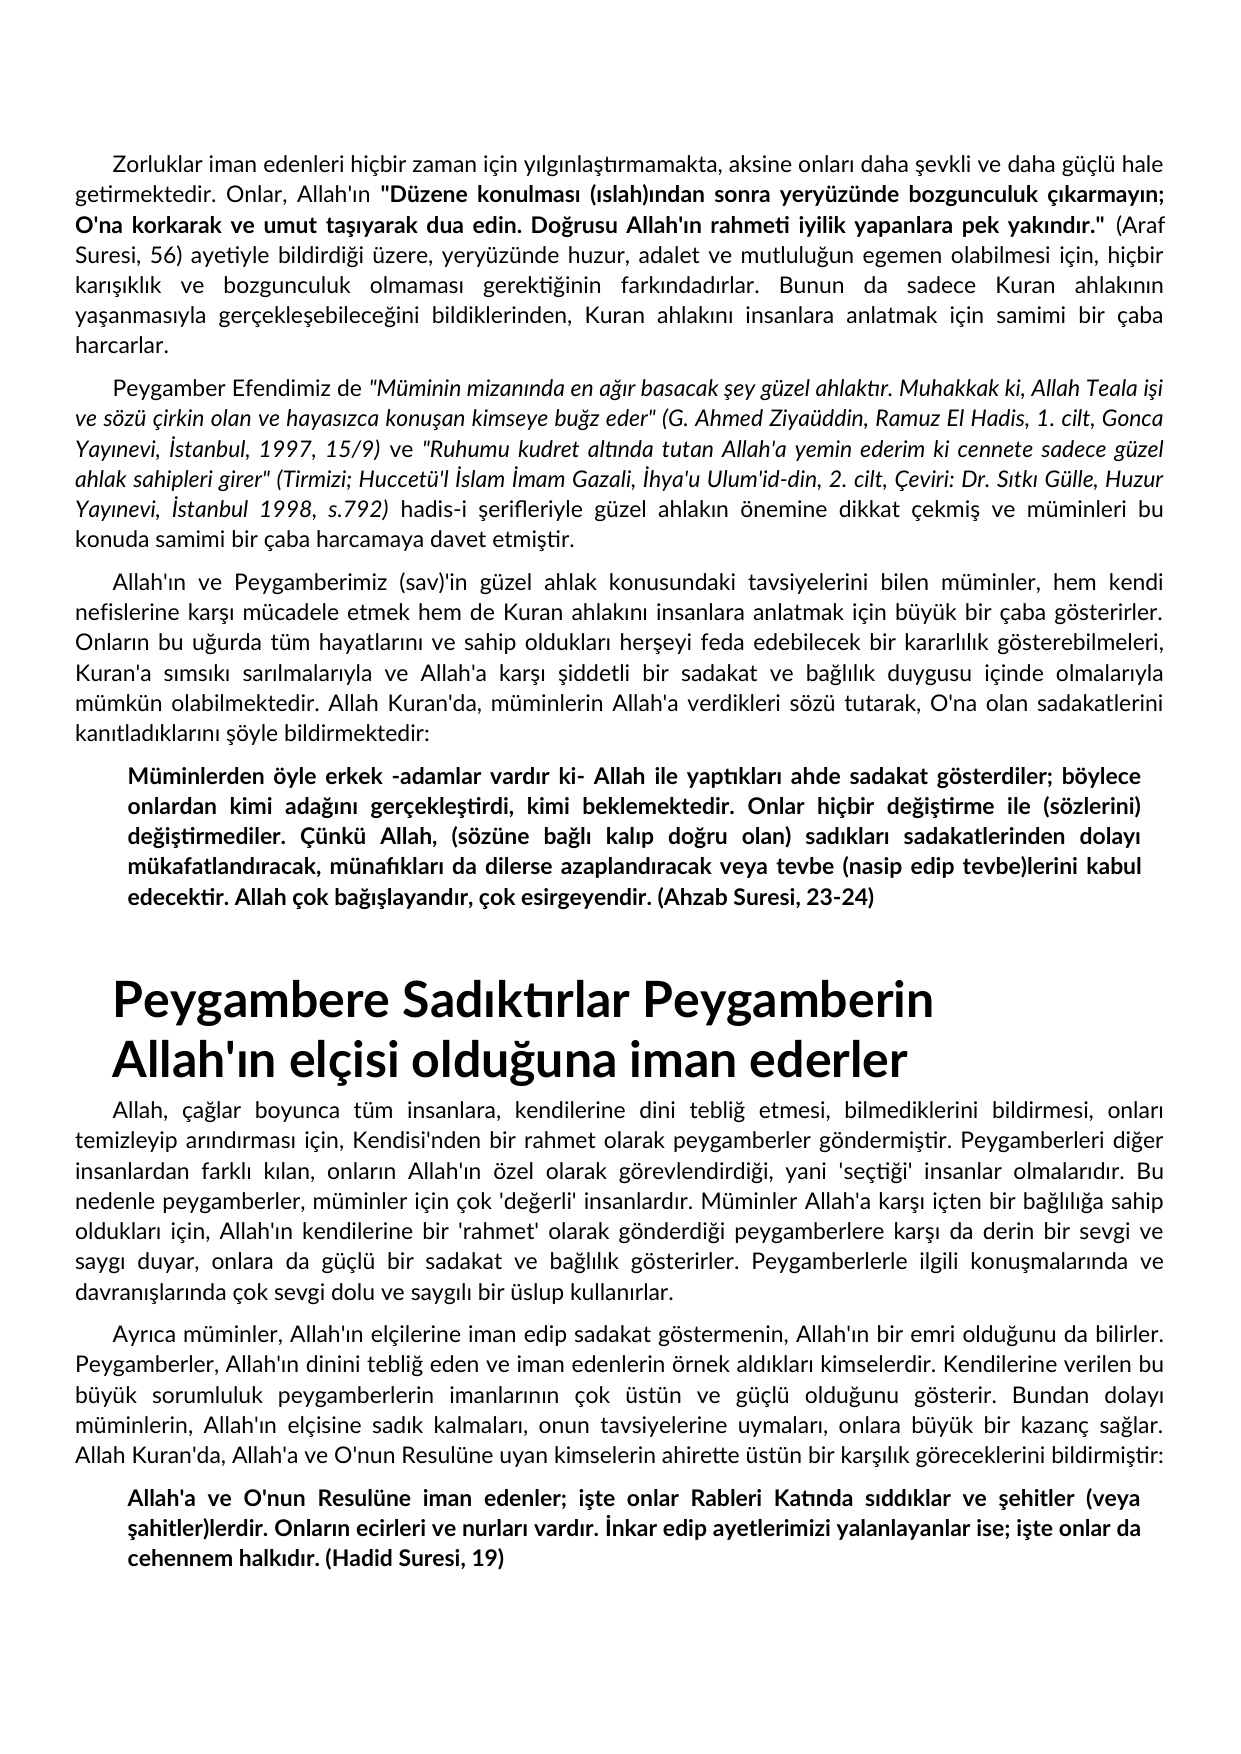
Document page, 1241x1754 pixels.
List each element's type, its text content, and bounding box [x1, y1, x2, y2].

text Allah, çağlar boyunca tüm insanlara, kendilerine dini tebliğ etmesi, bilmediklerini bildirmesi, onları temizleyip arındırması için, Kendisi'nden bir rahmet olarak peygamberler göndermiştir. Peygamberleri diğer insanlardan farklı kılan, onların Allah'ın özel olarak görevlendirdiği, yani 'seçtiği' insanlar olmalarıdır. Bu nedenle peygamberler, müminler için çok 'değerli' insanlardır. Müminler Allah'a karşı içten bir bağlılığa sahip oldukları için, Allah'ın kendilerine bir 'rahmet' olarak gönderdiği peygamberlere karşı da derin bir sevgi ve saygı duyar, onlara da güçlü bir sadakat ve bağlılık gösterirler. Peygamberlerle ilgili konuşmalarında ve davranışlarında çok sevgi dolu ve saygılı bir üslup kullanırlar. [75, 1096, 1165, 1305]
text Allah'a ve O'nun Resulüne iman edenler; işte onlar Rableri Katında sıddıklar ve şehitler (veya şahitler)lerdir. Onların ecirleri ve nurları vardır. İnkar edip ayetlerimizi yalanlayanlar ise; işte onlar da cehennem halkıdır. (Hadid Suresi, 19) [127, 1483, 1143, 1571]
text Ayrıca müminler, Allah'ın elçilerine iman edip sadakat göstermenin, Allah'ın bir emri olduğunu da bilirler. Peygamberler, Allah'ın dinini tebliğ eden ve iman edenlerin örnek aldıkları kimselerdir. Kendilerine verilen bu büyük sorumluluk peygamberlerin imanlarının çok üstün ve güçlü olduğunu gösterir. Bundan dolayı müminlerin, Allah'ın elçisine sadık kalmaları, onun tavsiyelerine uymaları, onlara büyük bir kazanç sağlar. Allah Kuran'da, Allah'a ve O'nun Resulüne uyan kimselerin ahirette üstün bir karşılık göreceklerini bildirmiştir: [75, 1320, 1165, 1468]
text Zorluklar iman edenleri hiçbir zaman için yılgınlaştırmamakta, aksine onları daha şevkli ve daha güçlü hale getirmektedir. Onlar, Allah'ın "Düzene konulması (ıslah)ından sonra yeryüzünde bozgunculuk çıkarmayın; O'na korkarak ve umut taşıyarak dua edin. Doğrusu Allah'ın rahmeti iyilik yapanlara pek yakındır." (Araf Suresi, 56) ayetiyle bildirdiği üzere, yeryüzünde huzur, adalet ve mutluluğun egemen olabilmesi için, hiçbir karışıklık ve bozgunculuk olmaması gerektiğinin farkındadırlar. Bunun da sadece Kuran ahlakının yaşanmasıyla gerçekleşebileceğini bildiklerinden, Kuran ahlakını insanlara anlatmak için samimi bir çaba harcarlar. [75, 150, 1165, 359]
text Müminlerden öyle erkek -adamlar vardır ki- Allah ile yaptıkları ahde sadakat gösterdiler; böylece onlardan kimi adağını gerçekleştirdi, kimi beklemektedir. Onlar hiçbir değiştirme ile (sözlerini) değiştirmediler. Çünkü Allah, (sözüne bağlı kalıp doğru olan) sadıkları sadakatlerinden dolayı mükafatlandıracak, münafıkları da dilerse azaplandıracak veya tevbe (nasip edip tevbe)lerini kabul edecektir. Allah çok bağışlayandır, çok esirgeyendir. (Ahzab Suresi, 23-24) [127, 761, 1143, 910]
text Allah'ın ve Peygamberimiz (sav)'in güzel ahlak konusundaki tavsiyelerini bilen müminler, hem kendi nefislerine karşı mücadele etmek hem de Kuran ahlakını insanlara anlatmak için büyük bir çaba gösterirler. Onların bu uğurda tüm hayatlarını ve sahip oldukları herşeyi feda edebilecek bir kararlılık gösterebilmeleri, Kuran'a sımsıkı sarılmalarıyla ve Allah'a karşı şiddetli bir sadakat ve bağlılık duygusu içinde olmalarıyla mümkün olabilmektedir. Allah Kuran'da, müminlerin Allah'a verdikleri sözü tutarak, O'na olan sadakatlerini kanıtladıklarını şöyle bildirmektedir: [75, 568, 1165, 746]
subtitle Peygambere Sadıktırlar Peygamberin Allah'ın elçisi olduğuna iman ederler [112, 968, 1165, 1088]
text Peygamber Efendimiz de "Müminin mizanında en ağır basacak şey güzel ahlaktır. Muhakkak ki, Allah Teala işi ve sözü çirkin olan ve hayasızca konuşan kimseye buğz eder" (G. Ahmed Ziyaüddin, Ramuz El Hadis, 1. cilt, Gonca Yayınevi, İstanbul, 1997, 15/9) ve "Ruhumu kudret altında tutan Allah'a yemin ederim ki cennete sadece güzel ahlak sahipleri girer" (Tirmizi; Huccetü'l İslam İmam Gazali, İhya'u Ulum'id-din, 2. cilt, Çeviri: Dr. Sıtkı Gülle, Huzur Yayınevi, İstanbul 1998, s.792) hadis-i şerifleriyle güzel ahlakın önemine dikkat çekmiş ve müminleri bu konuda samimi bir çaba harcamaya davet etmiştir. [75, 374, 1165, 552]
